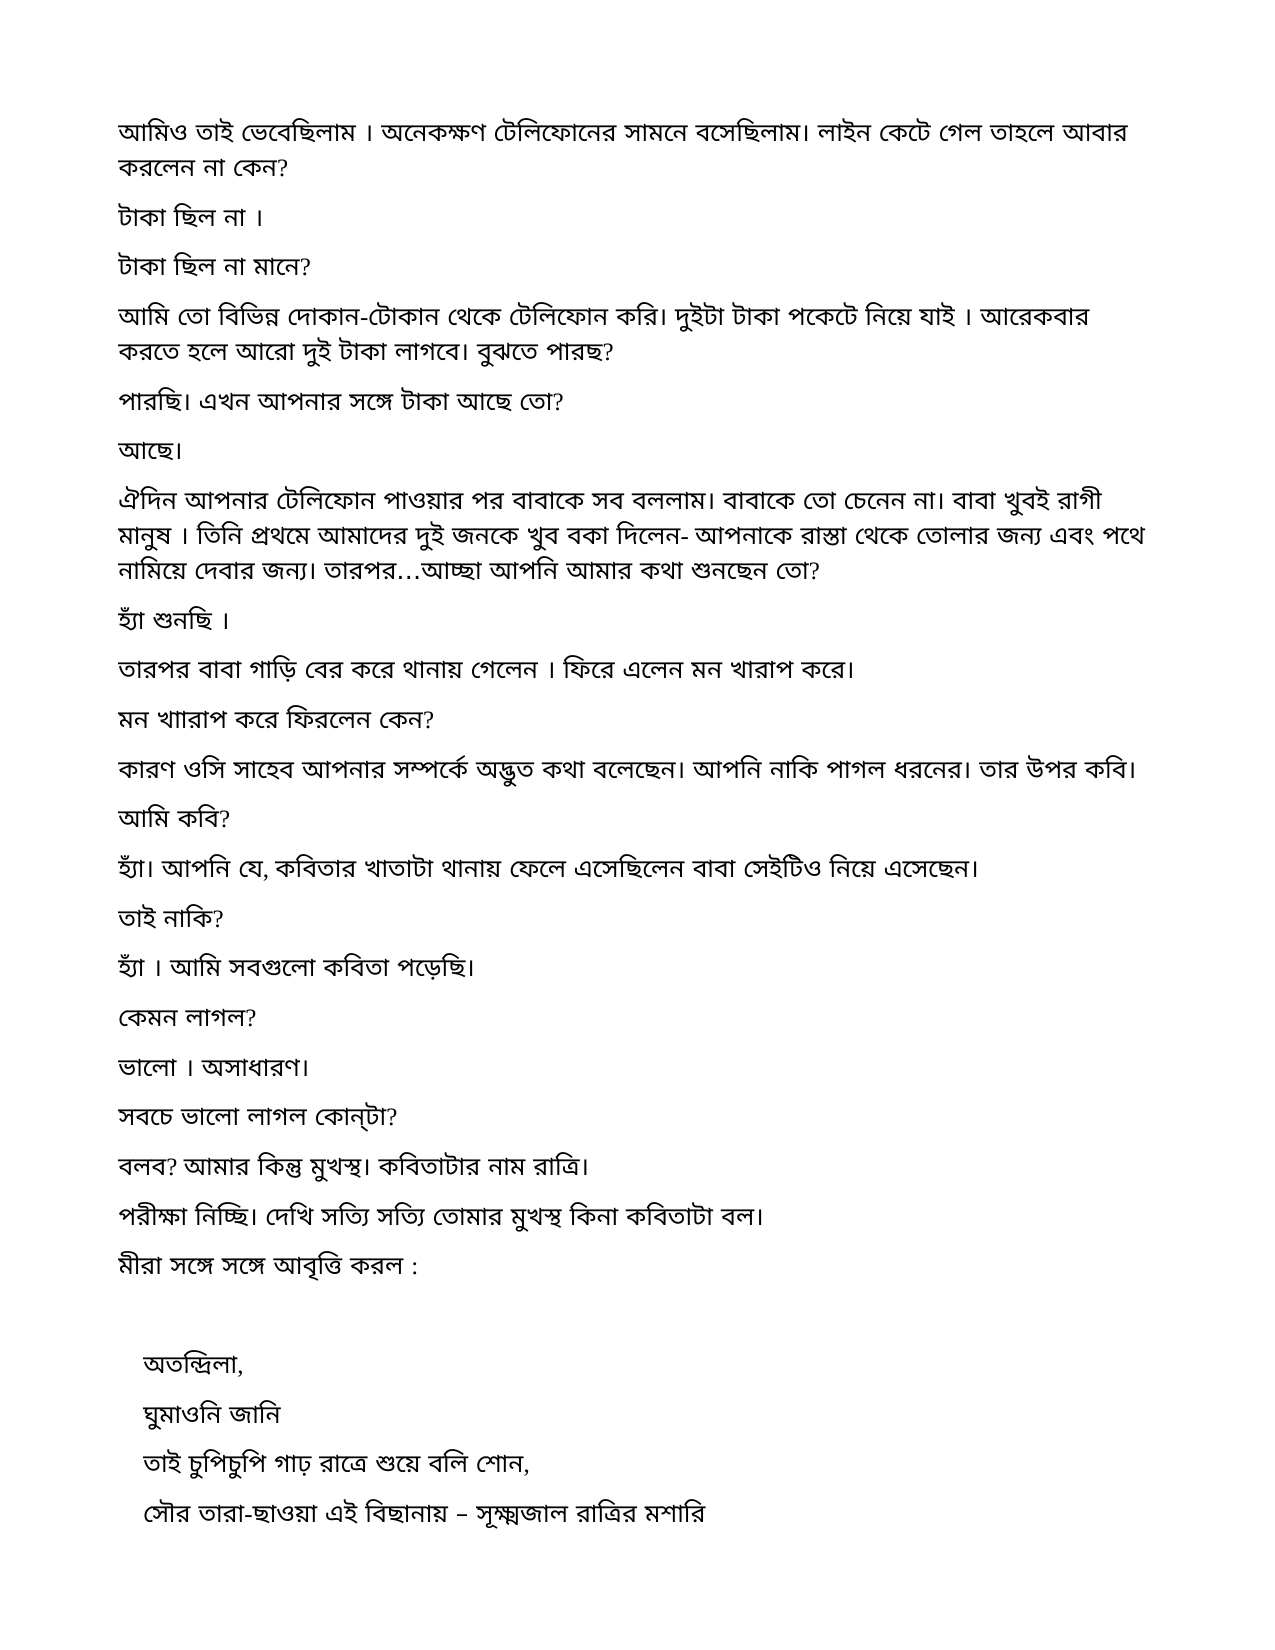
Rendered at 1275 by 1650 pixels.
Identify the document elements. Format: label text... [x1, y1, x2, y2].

text অতন্দ্রিলা, [118, 1350, 1157, 1379]
text পরীক্ষা নিচ্ছি। দেখি সত্যি সত্যি তোমার মুখস্থ কিনা কবিতাটা বল। [118, 1202, 1157, 1231]
text তারপর বাবা গাড়ি বের করে থানায় গেলেন । ফিরে এলেন মন খারাপ করে। [118, 656, 1157, 685]
text ঐদিন আপনার টেলিফোন পাওয়ার পর বাবাকে সব বললাম। বাবাকে তো চেনেন না। বাবা খুবই রাগী মানুষ । তিনি প্রথমে আমাদের দুই জনকে খুব বকা দিলেন- আপনাকে রাস্তা থেকে তোলার জন্য এবং পথে নামিয়ে দেবার জন্য। তারপর…আচ্ছা আপনি আমার কথা শুনছেন তো? [118, 486, 1157, 586]
text আমি কবি? [118, 804, 1157, 834]
text তাই নাকি? [118, 904, 1157, 933]
text তাই চুপিচুপি গাঢ় রাত্রে শুয়ে বলি শোন, [192, 1449, 246, 1479]
text সৌর তারা-ছাওয়া এই বিছানায় – সূক্ষ্মজাল রাত্রির মশারি [118, 1499, 1157, 1528]
text বলব? আমার কিন্তু মুখস্থ। কবিতাটার নাম রাত্রি। [118, 1152, 1157, 1181]
text মন খাারাপ করে ফিরলেন কেন? [118, 705, 1157, 734]
text টাকা ছিল না । [118, 203, 1157, 232]
text হ্যাঁ । আমি সবগুলো কবিতা পড়েছি। [118, 953, 1157, 983]
text আমিও তাই ভেবেছিলাম । অনেকক্ষণ টেলিফোনের সামনে বসেছিলাম। লাইন কেটে গেল তাহলে আবার করলেন না কেন? [118, 118, 1157, 182]
text তাই চুপিচুপি গাঢ় রাত্রে শুয়ে বলি শোন, [118, 1449, 207, 1479]
text ভালো । অসাধারণ। [118, 1053, 1157, 1082]
text আছে। [118, 437, 1157, 466]
text কেমন লাগল? [118, 1003, 1157, 1032]
text ঘুমাওনি জানি [118, 1400, 1157, 1429]
text হ্যাঁ। আপনি যে, কবিতার খাতাটা থানায় ফেলে এসেছিলেন বাবা সেইটিও নিয়ে এসেছেন। [118, 854, 1157, 883]
text সবচে ভালো লাগল কোন্‌টা? [118, 1102, 1157, 1132]
text তাই চুপিচুপি গাঢ় রাত্রে শুয়ে বলি শোন, [231, 1449, 1157, 1479]
text আমি তো বিভিন্ন দোকান-টোকান থেকে টেলিফোন করি। দুইটা টাকা পকেটে নিয়ে যাই । আরেকবার করতে হলে আরো দুই টাকা লাগবে। বুঝতে পারছ? [118, 302, 1157, 366]
text হ্যাঁ শুনছি । [118, 606, 1157, 635]
text কারণ ওসি সাহেব আপনার সম্পর্কে অদ্ভুত কথা বলেছেন। আপনি নাকি পাগল ধরনের। তার উপর কবি। [118, 755, 1157, 784]
text পারছি। এখন আপনার সঙ্গে টাকা আছে তো? [118, 387, 1157, 416]
text মীরা সঙ্গে সঙ্গে আবৃত্তি করল : [118, 1251, 1157, 1281]
text টাকা ছিল না মানে? [118, 252, 1157, 282]
